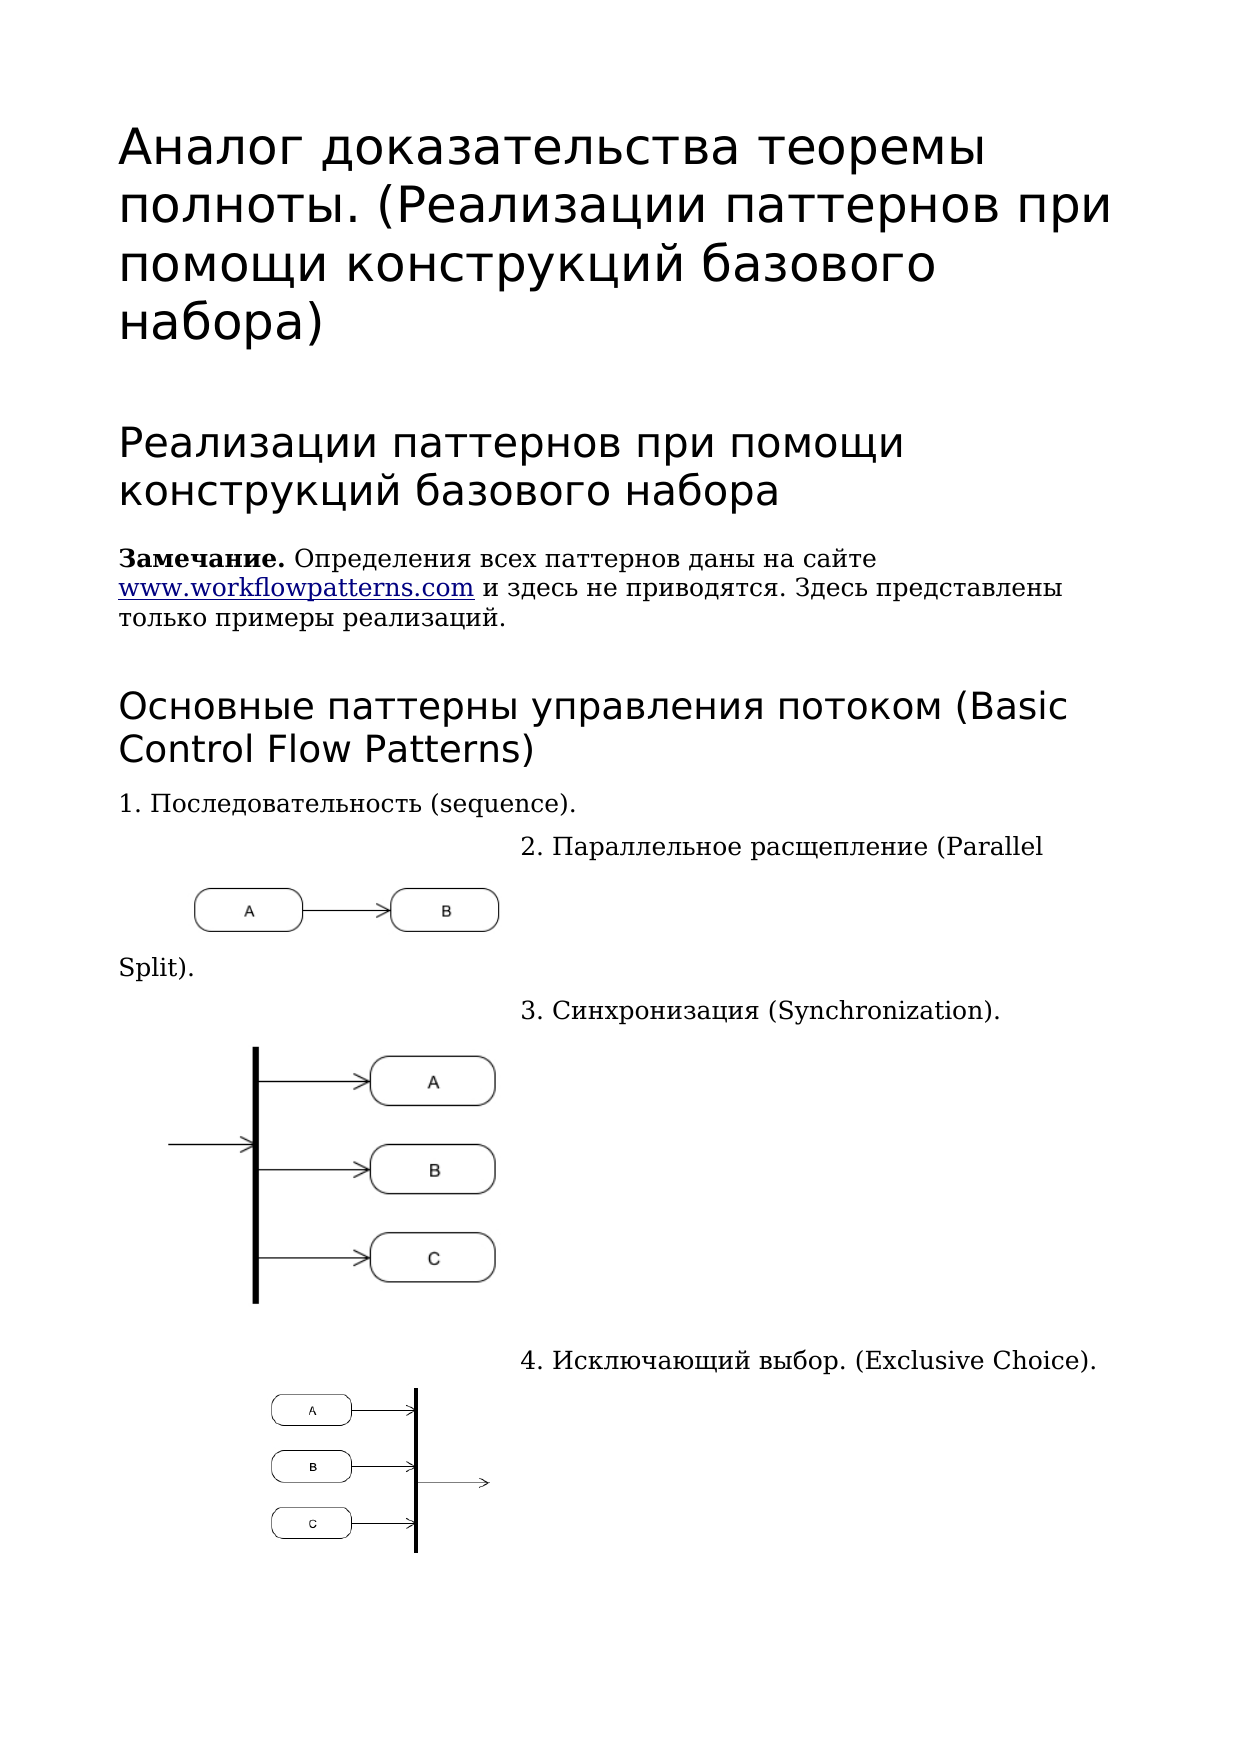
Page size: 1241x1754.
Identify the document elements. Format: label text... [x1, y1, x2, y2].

text 1. Последовательность (sequence). [118, 790, 1122, 819]
text 4. Исключающий выбор. (Exclusive Choice). [118, 1346, 1122, 1570]
text 3. Синхронизация (Synchronization). [118, 996, 1122, 1333]
text Замечание. Определения всех паттернов даны на сайте www.workflowpatterns.com и здесь не приводятся. Здесь представлены только примеры реализаций. [118, 544, 1122, 632]
subtitle Аналог доказательства теоремы полноты. (Реализации паттернов при помощи конструкций базового набора) [118, 118, 1122, 351]
subtitle Реализации паттернов при помощи конструкций базового набора [118, 418, 1122, 516]
subtitle Основные паттерны управления потоком (Basic Control Flow Patterns) [118, 684, 1122, 772]
text 2. Параллельное расщепление (Parallel Split). [118, 832, 1122, 982]
